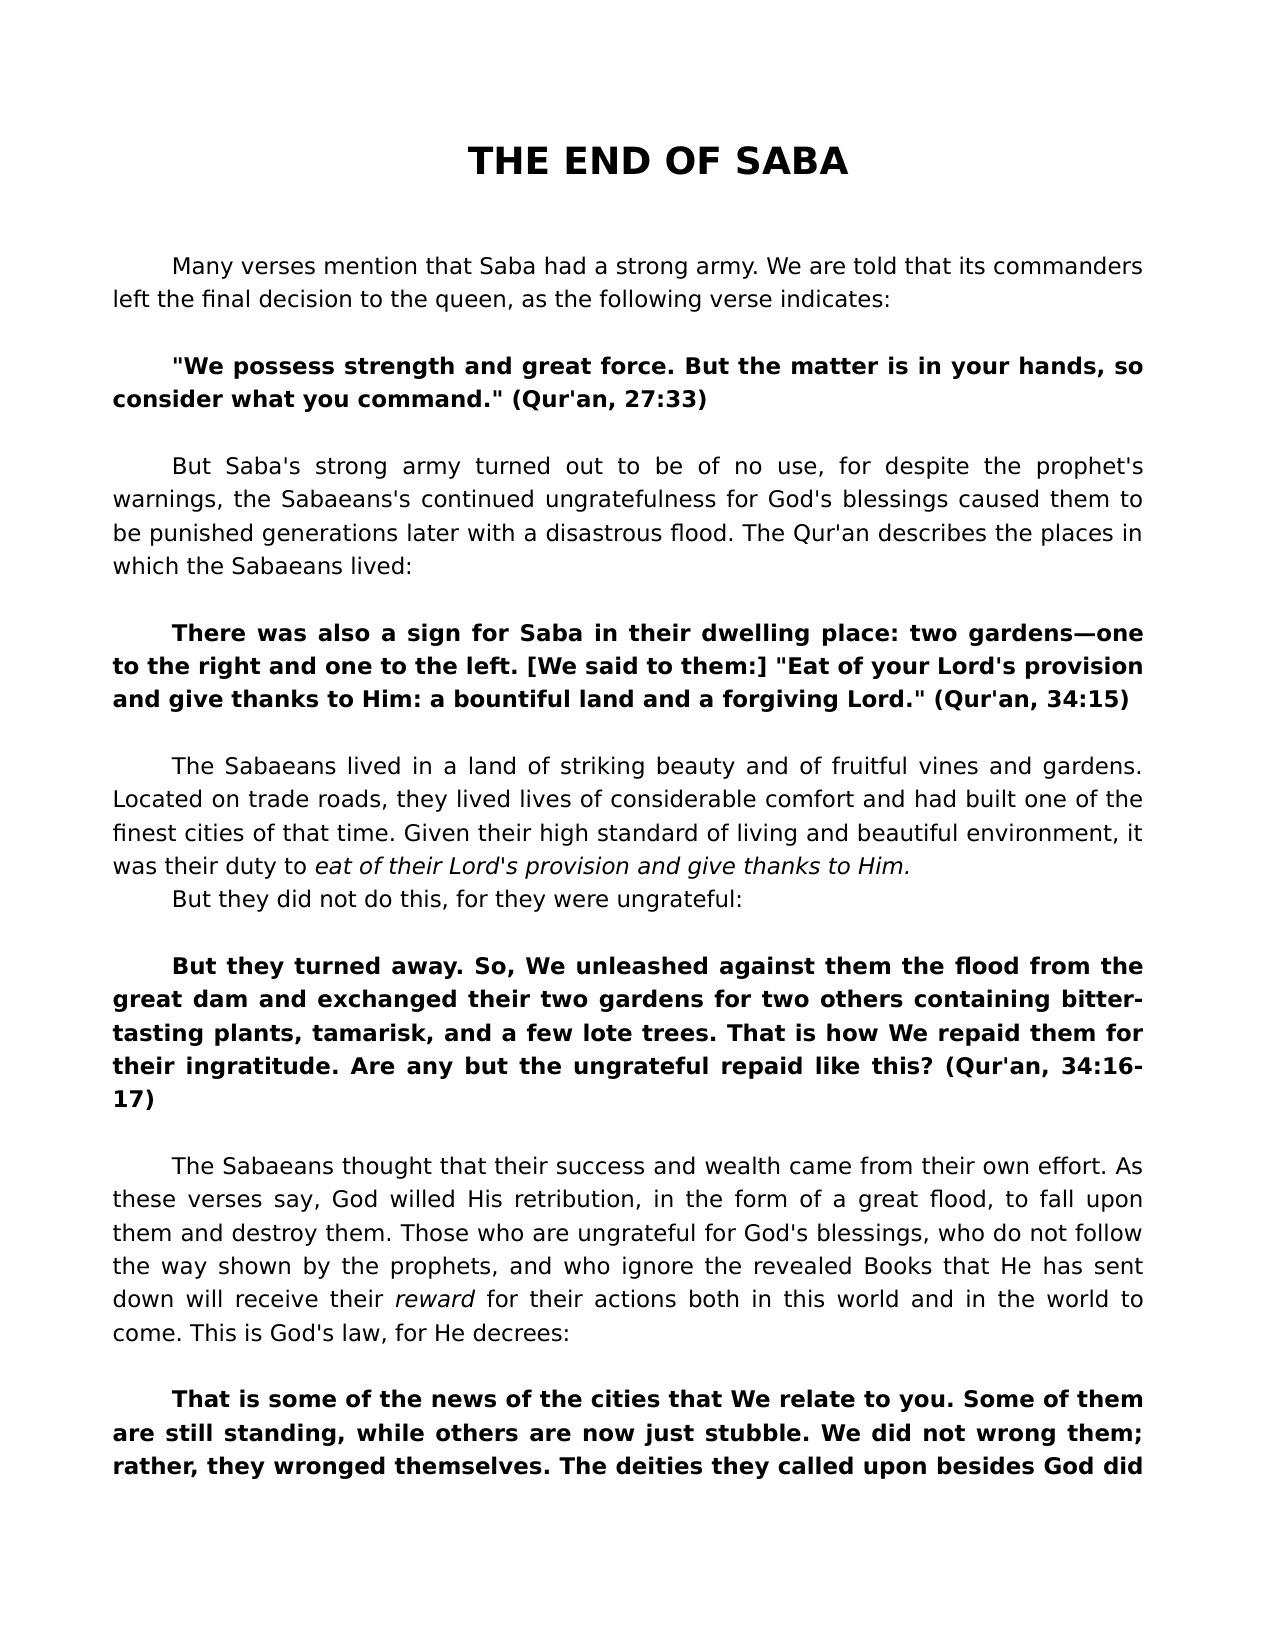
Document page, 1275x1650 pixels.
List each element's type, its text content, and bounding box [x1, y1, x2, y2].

text Many verses mention that Saba had a strong army. We are told that its commanders left the final decision to the queen, as the following verse indicates: [112, 248, 1145, 314]
text There was also a sign for Saba in their dwelling place: two gardens—one to the right and one to the left. [We said to them:] "Eat of your Lord's provision and give thanks to Him: a bountiful land and a forgiving Lord." (Qur'an, 34:15) [112, 614, 1145, 714]
text That is some of the news of the cities that We relate to you. Some of them are still standing, while others are now just stubble. We did not wrong them; rather, they wronged themselves. The deities they called upon besides God did [112, 1381, 1145, 1481]
text But they turned away. So, We unleashed against them the flood from the great dam and exchanged their two gardens for two others containing bitter-tasting plants, tamarisk, and a few lote trees. That is how We repaid them for their ingratitude. Are any but the ungrateful repaid like this? (Qur'an, 34:16-17) [112, 948, 1145, 1114]
text THE END OF SABA [112, 148, 1145, 181]
text The Sabaeans lived in a land of striking beauty and of fruitful vines and gardens. Located on trade roads, they lived lives of considerable comfort and had built one of the finest cities of that time. Given their high standard of living and beautiful environment, it was their duty to eat of their Lord's provision and give thanks to Him. [112, 748, 1145, 881]
text The Sabaeans thought that their success and wealth came from their own effort. As these verses say, God willed His retribution, in the form of a great flood, to fall upon them and destroy them. Those who are ungrateful for God's blessings, who do not follow the way shown by the prophets, and who ignore the revealed Books that He has sent down will receive their reward for their actions both in this world and in the world to come. This is God's law, for He decrees: [112, 1148, 1145, 1348]
text "We possess strength and great force. But the matter is in your hands, so consider what you command." (Qur'an, 27:33) [112, 348, 1145, 414]
text But Saba's strong army turned out to be of no use, for despite the prophet's warnings, the Sabaeans's continued ungratefulness for God's blessings caused them to be punished generations later with a disastrous flood. The Qur'an describes the places in which the Sabaeans lived: [112, 448, 1145, 581]
text But they did not do this, for they were ungrateful: [112, 881, 1145, 914]
